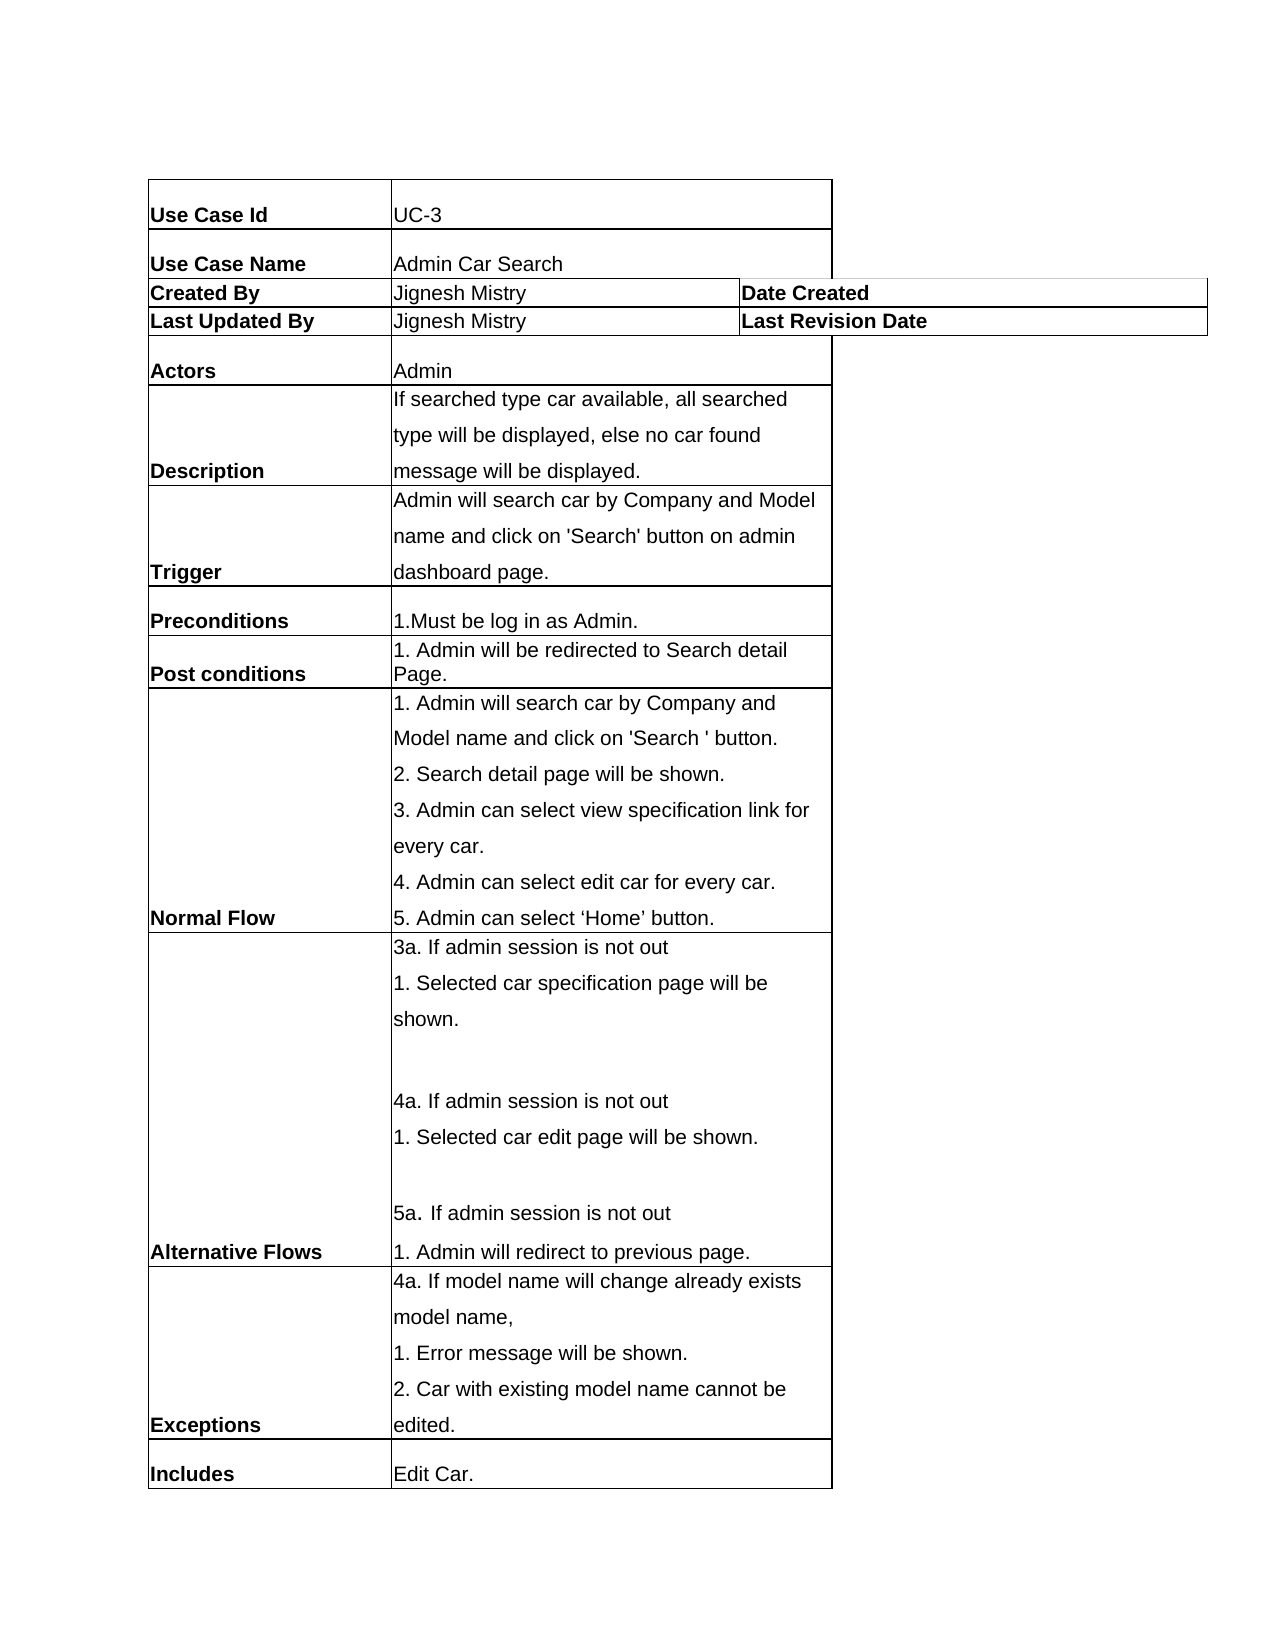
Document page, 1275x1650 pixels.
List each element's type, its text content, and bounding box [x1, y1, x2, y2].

table_cell 1. Admin will be redirected to Search detail Page. [392, 636, 831, 687]
table_cell Jignesh Mistry [392, 279, 739, 306]
table_cell Exceptions [149, 1267, 391, 1438]
table_cell Use Case Name [149, 230, 391, 277]
table_header Use Case Id [149, 180, 391, 228]
table_cell Date Created [740, 279, 1207, 306]
table_cell Preconditions [149, 587, 391, 634]
table_cell Admin Car Search [392, 230, 831, 277]
table_cell Actors [149, 336, 391, 384]
table_cell Created By [149, 279, 391, 306]
table_header UC-3 [392, 180, 831, 228]
table_cell Jignesh Mistry [392, 308, 739, 335]
table_cell Last Revision Date [740, 308, 1207, 335]
table_cell 1. Admin will search car by Company and Model name and click on 'Search ' button. 2. Search detail page will be shown. 3. Admin can select view specification link for every car. 4. Admin can select edit car for every car. 5. Admin can select ‘Home’ button. [392, 689, 831, 931]
table_cell Includes [149, 1440, 391, 1487]
table_cell Last Updated By [149, 308, 391, 335]
table_cell Normal Flow [149, 689, 391, 931]
table_cell Admin will search car by Company and Model name and click on 'Search' button on admin dashboard page. [392, 486, 831, 585]
table_cell 1.Must be log in as Admin. [392, 587, 831, 634]
table_cell Alternative Flows [149, 933, 391, 1266]
table_cell Description [149, 386, 391, 485]
table_cell If searched type car available, all searched type will be displayed, else no car found message will be displayed. [392, 386, 831, 485]
table_cell 4a. If model name will change already exists model name, 1. Error message will be shown. 2. Car with existing model name cannot be edited. [392, 1267, 831, 1438]
table_cell Post conditions [149, 636, 391, 687]
table_cell Trigger [149, 486, 391, 585]
table_cell Admin [392, 336, 831, 384]
table_cell 3a. If admin session is not out 1. Selected car specification page will be shown. 4a. If admin session is not out 1. Selected car edit page will be shown. 5a. If admin session is not out 1. Admin will redirect to previous page. [392, 933, 831, 1266]
table_cell Edit Car. [392, 1440, 831, 1487]
